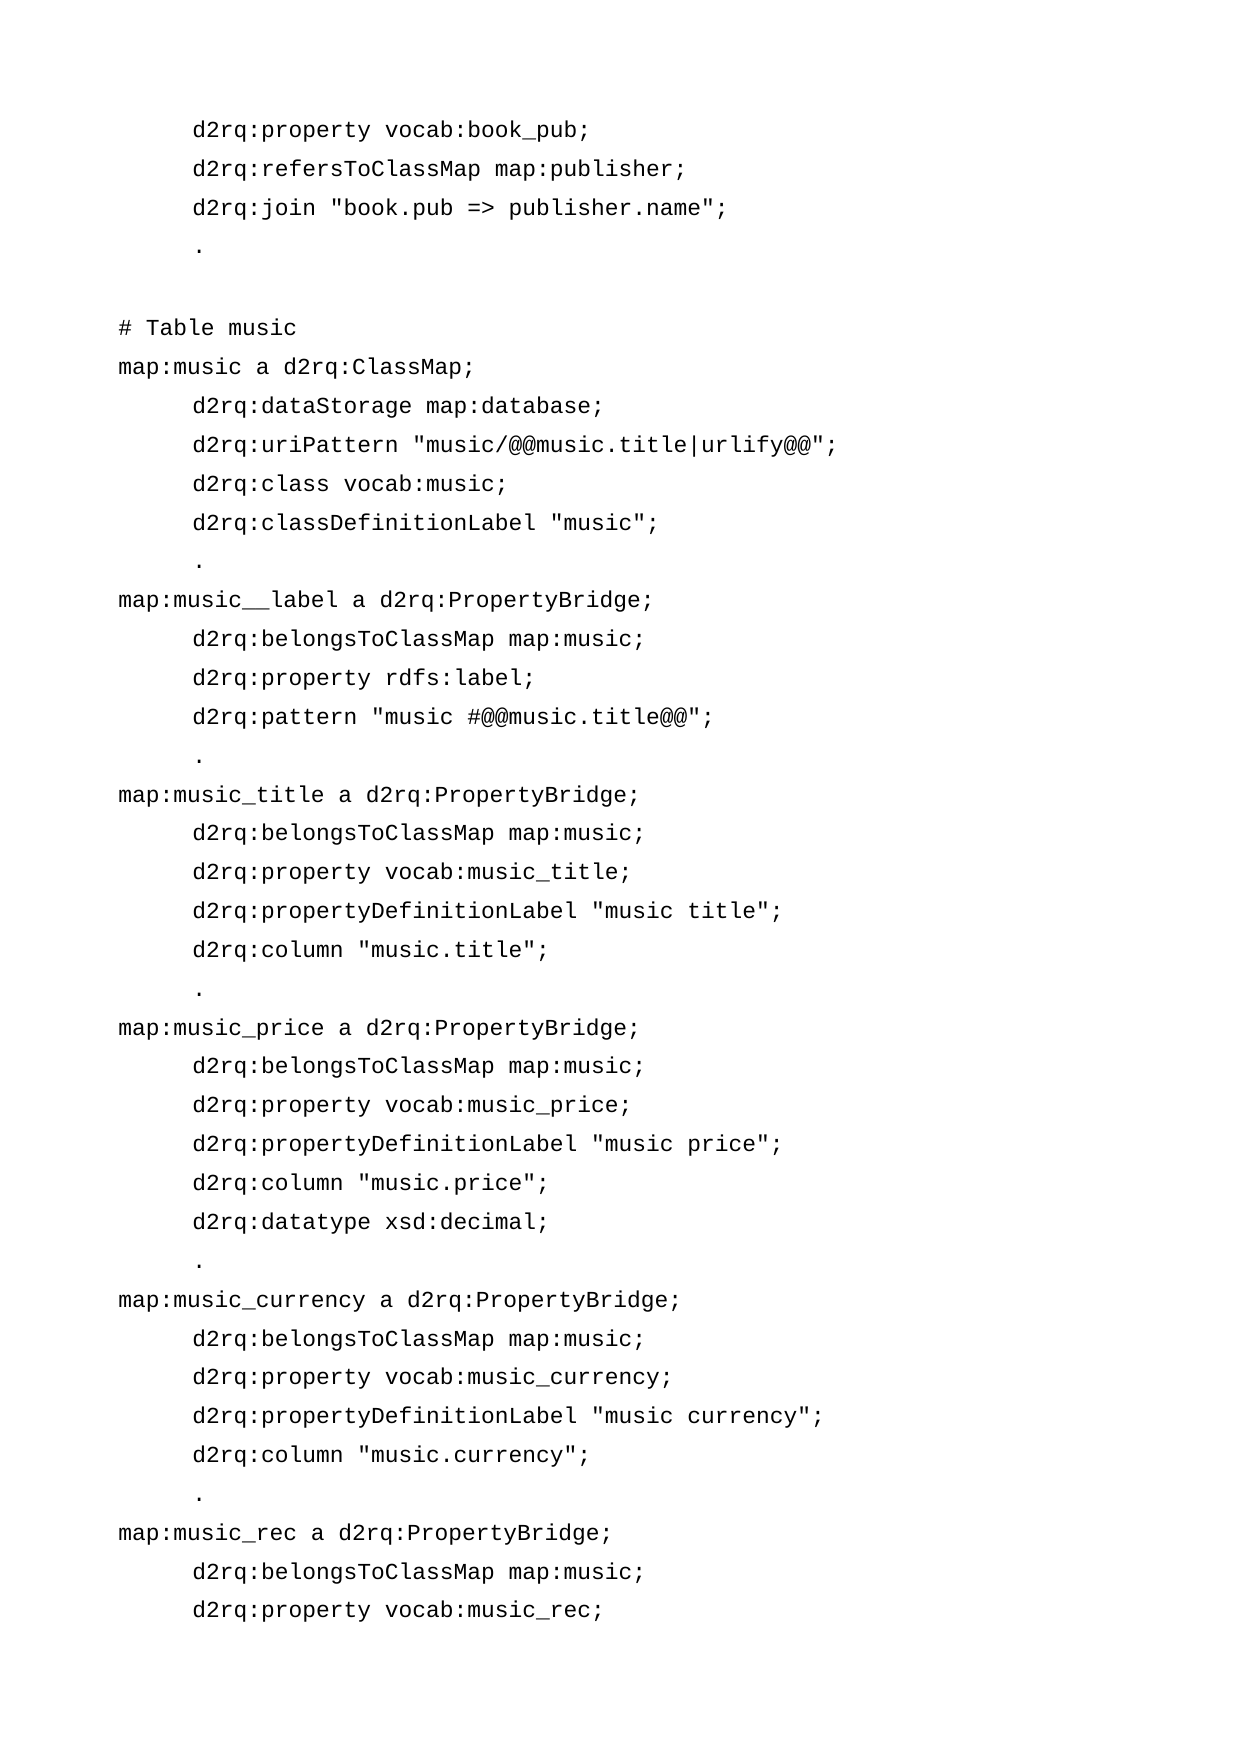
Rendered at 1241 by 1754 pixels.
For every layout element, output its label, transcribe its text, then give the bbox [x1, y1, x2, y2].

text d2rq:belongsToClassMap map:music; [118, 1055, 1122, 1081]
text . [118, 977, 1122, 1003]
text d2rq:property rdfs:label; [118, 666, 1122, 692]
text d2rq:class vocab:music; [118, 472, 1122, 498]
text d2rq:column "music.price"; [118, 1171, 1122, 1197]
text d2rq:column "music.currency"; [118, 1443, 1122, 1469]
text map:music_price a d2rq:PropertyBridge; [118, 1016, 1122, 1042]
text d2rq:datatype xsd:decimal; [118, 1210, 1122, 1236]
text map:music a d2rq:ClassMap; [118, 356, 1122, 381]
text d2rq:belongsToClassMap map:music; [118, 627, 1122, 653]
text d2rq:property vocab:music_title; [118, 861, 1122, 887]
text d2rq:dataStorage map:database; [118, 394, 1122, 420]
text map:music_currency a d2rq:PropertyBridge; [118, 1288, 1122, 1314]
text d2rq:property vocab:book_pub; [118, 118, 1122, 144]
text d2rq:property vocab:music_price; [118, 1094, 1122, 1120]
text d2rq:property vocab:music_currency; [118, 1366, 1122, 1392]
text d2rq:propertyDefinitionLabel "music title"; [118, 899, 1122, 925]
text . [118, 1249, 1122, 1275]
text . [118, 235, 1122, 261]
text d2rq:belongsToClassMap map:music; [118, 822, 1122, 848]
text # Table music [118, 317, 1122, 343]
text d2rq:classDefinitionLabel "music"; [118, 511, 1122, 537]
text d2rq:refersToClassMap map:publisher; [118, 157, 1122, 183]
text d2rq:uriPattern "music/@@music.title|urlify@@"; [118, 433, 1122, 459]
text d2rq:property vocab:music_rec; [118, 1599, 1122, 1625]
text d2rq:pattern "music #@@music.title@@"; [118, 705, 1122, 731]
text . [118, 744, 1122, 770]
text map:music__label a d2rq:PropertyBridge; [118, 589, 1122, 614]
text d2rq:column "music.title"; [118, 938, 1122, 964]
text . [118, 1482, 1122, 1508]
text map:music_title a d2rq:PropertyBridge; [118, 783, 1122, 809]
text d2rq:propertyDefinitionLabel "music currency"; [118, 1404, 1122, 1431]
text d2rq:belongsToClassMap map:music; [118, 1560, 1122, 1586]
text map:music_rec a d2rq:PropertyBridge; [118, 1521, 1122, 1547]
text d2rq:propertyDefinitionLabel "music price"; [118, 1133, 1122, 1158]
text d2rq:belongsToClassMap map:music; [118, 1327, 1122, 1353]
text d2rq:join "book.pub => publisher.name"; [118, 196, 1122, 222]
text . [118, 550, 1122, 576]
